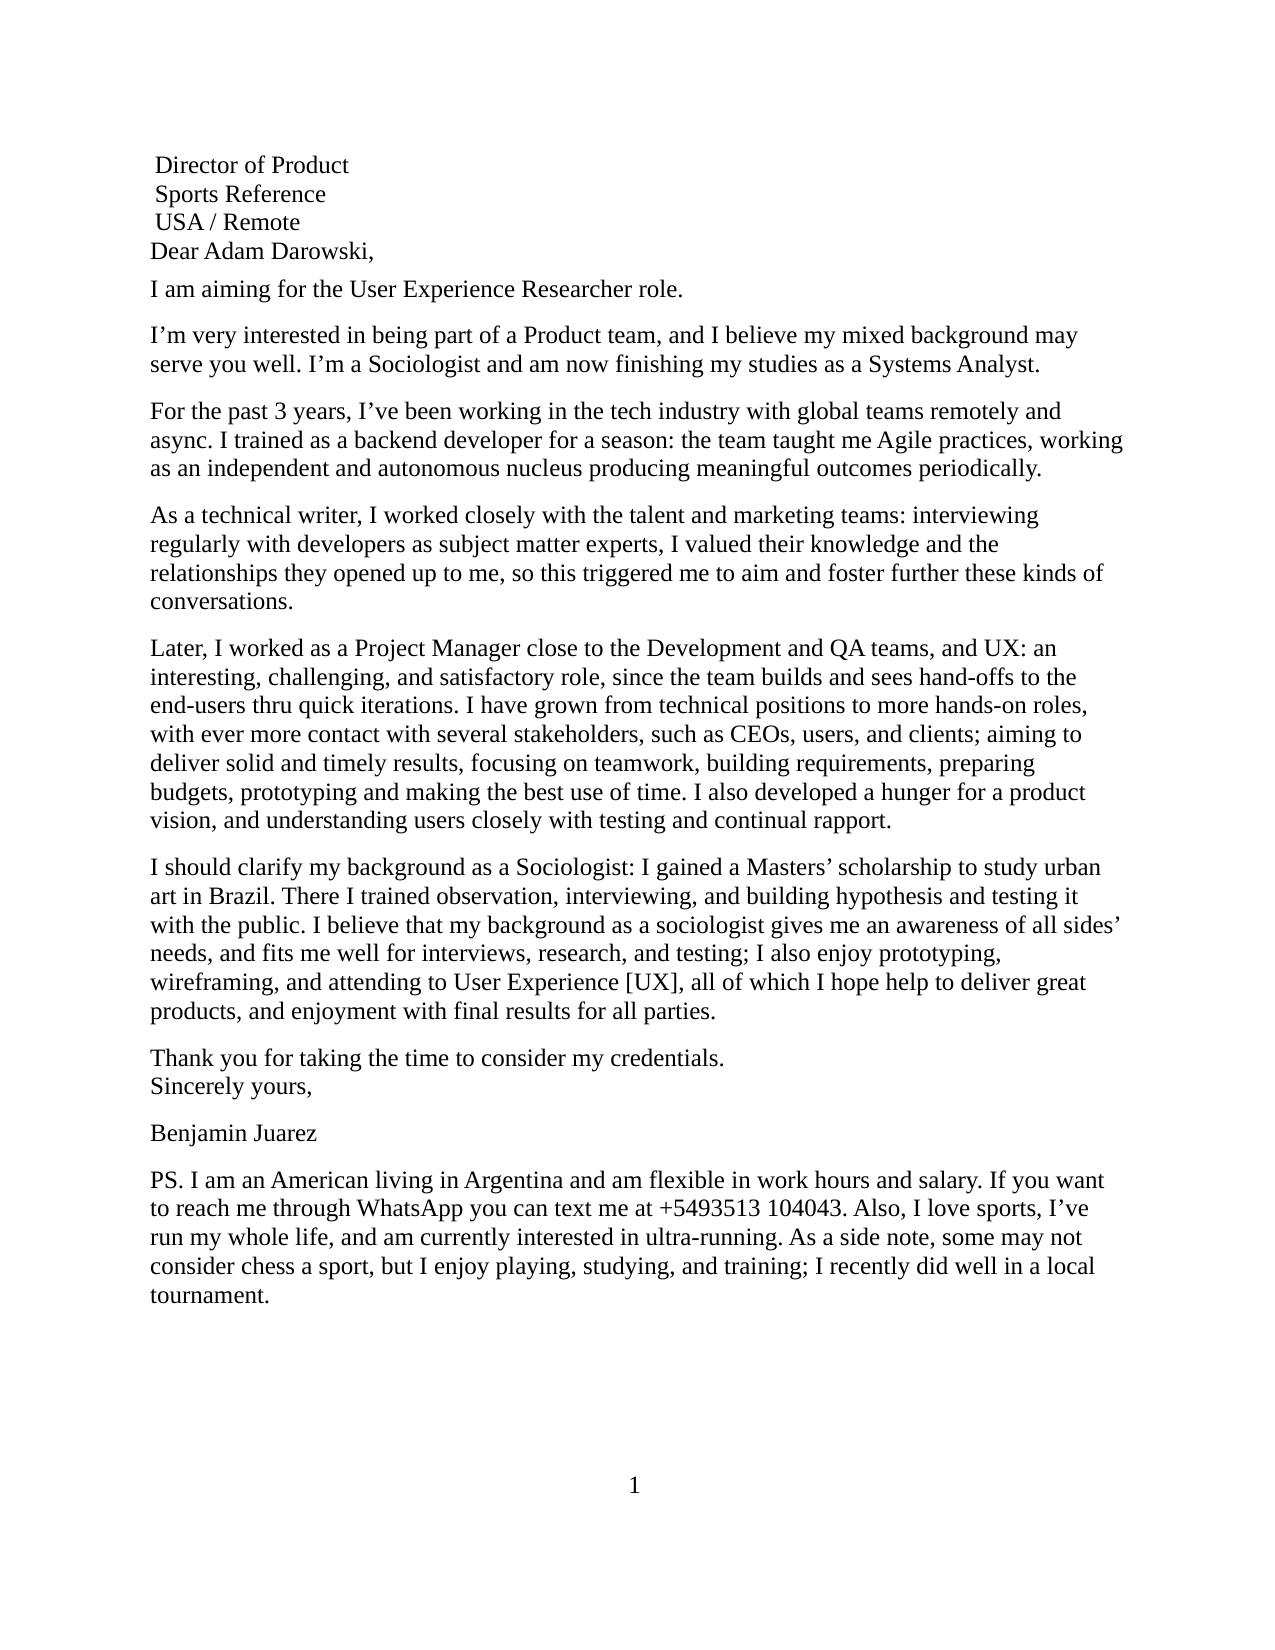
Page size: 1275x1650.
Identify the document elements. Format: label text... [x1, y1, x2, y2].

text I am aiming for the User Experience Researcher role. [150, 274, 1125, 303]
text As a technical writer, I worked closely with the talent and marketing teams: interviewing regularly with developers as subject matter experts, I valued their knowledge and the relationships they opened up to me, so this triggered me to aim and foster further these kinds of conversations. [150, 500, 1125, 615]
text PS. I am an American living in Argentina and am flexible in work hours and salary. If you want to reach me through WhatsApp you can text me at +5493513 104043. Also, I love sports, I’ve run my whole life, and am currently interested in ultra-running. As a side note, some may not consider chess a sport, but I enjoy playing, studying, and training; I recently did well in a local tournament. [150, 1165, 1125, 1308]
text Dear Adam Darowski, [150, 236, 1125, 265]
text I’m very interested in being part of a Product team, and I believe my mixed background may serve you well. I’m a Sociologist and am now finishing my studies as a Systems Analyst. [150, 321, 1125, 378]
text Later, I worked as a Project Manager close to the Development and QA teams, and UX: an interesting, challenging, and satisfactory role, since the team builds and sees hand-offs to the end-users thru quick iterations. I have grown from technical positions to more hands-on roles, with ever more contact with several stakeholders, such as CEOs, users, and clients; aiming to deliver solid and timely results, focusing on teamwork, building requirements, preparing budgets, prototyping and making the best use of time. I also developed a hunger for a product vision, and understanding users closely with testing and continual rapport. [150, 633, 1125, 834]
table_header Director of Product [150, 150, 1125, 179]
text Thank you for taking the time to consider my credentials. Sincerely yours, [150, 1043, 1125, 1100]
text Benjamin Juarez [150, 1118, 1125, 1147]
table_cell Sports Reference [150, 179, 1125, 207]
text I should clarify my background as a Sociologist: I gained a Masters’ scholarship to study urban art in Brazil. There I trained observation, interviewing, and building hypothesis and testing it with the public. I believe that my background as a sociologist gives me an awareness of all sides’ needs, and fits me well for interviews, research, and testing; I also enjoy prototyping, wireframing, and attending to User Experience [UX], all of which I hope help to deliver great products, and enjoyment with final results for all parties. [150, 852, 1125, 1025]
text For the past 3 years, I’ve been working in the tech industry with global teams remotely and async. I trained as a backend developer for a season: the team taught me Agile practices, working as an independent and autonomous nucleus producing meaningful outcomes periodically. [150, 396, 1125, 482]
table_cell USA / Remote [150, 208, 1125, 236]
